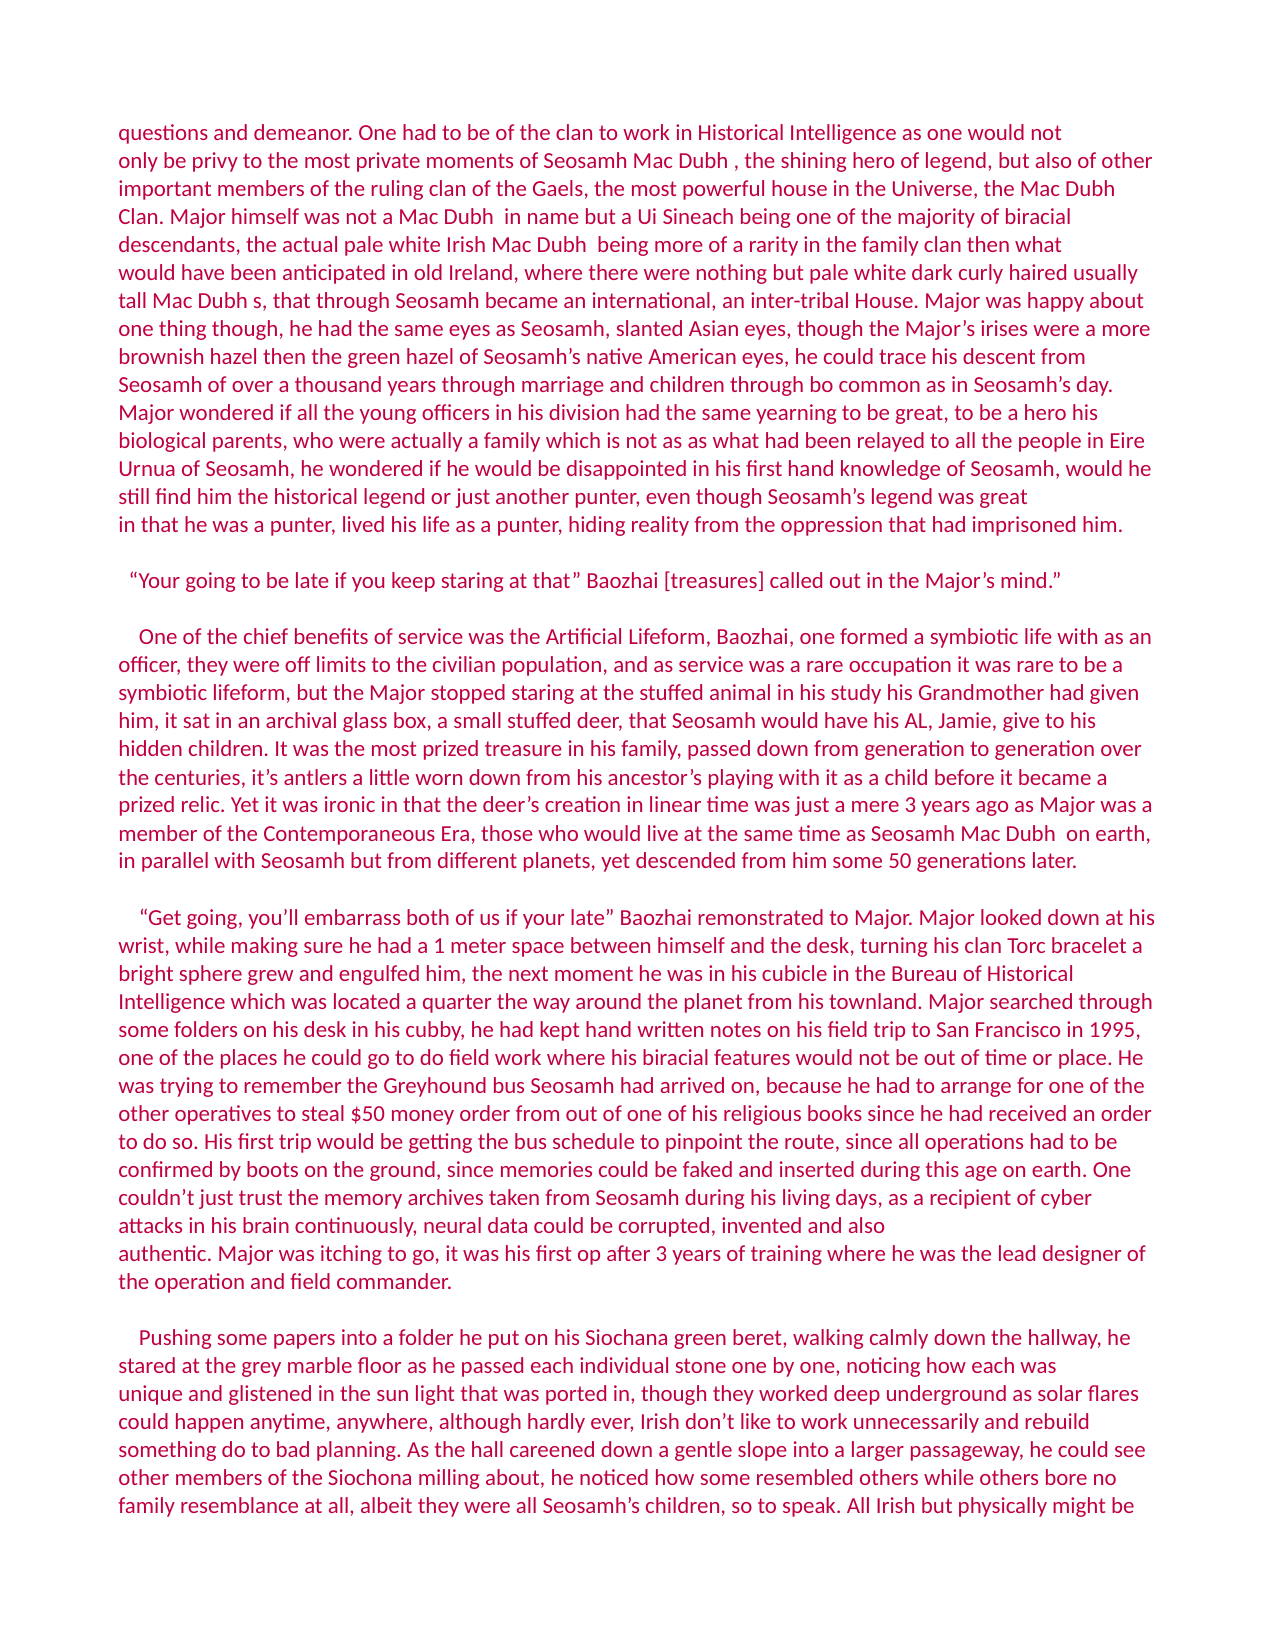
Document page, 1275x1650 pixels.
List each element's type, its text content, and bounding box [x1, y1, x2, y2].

text questions and demeanor. One had to be of the clan to work in Historical Intelligence as one would not only be privy to the most private moments of Seosamh Mac Dubh , the shining hero of legend, but also of other important members of the ruling clan of the Gaels, the most powerful house in the Universe, the Mac Dubh Clan. Major himself was not a Mac Dubh in name but a Ui Sineach being one of the majority of biracial descendants, the actual pale white Irish Mac Dubh being more of a rarity in the family clan then what would have been anticipated in old Ireland, where there were nothing but pale white dark curly haired usually tall Mac Dubh s, that through Seosamh became an international, an inter-tribal House. Major was happy about one thing though, he had the same eyes as Seosamh, slanted Asian eyes, though the Major’s irises were a more brownish hazel then the green hazel of Seosamh’s native American eyes, he could trace his descent from Seosamh of over a thousand years through marriage and children through bo common as in Seosamh’s day. Major wondered if all the young officers in his division had the same yearning to be great, to be a hero his biological parents, who were actually a family which is not as as what had been relayed to all the people in Eire Urnua of Seosamh, he wondered if he would be disappointed in his first hand knowledge of Seosamh, would he still find him the historical legend or just another punter, even though Seosamh’s legend was great in that he was a punter, lived his life as a punter, hiding reality from the oppression that had imprisoned him. “Your going to be late if you keep staring at that” Baozhai [treasures] called out in the Major’s mind.” One of the chief benefits of service was the Artificial Lifeform, Baozhai, one formed a symbiotic life with as an officer, they were off limits to the civilian population, and as service was a rare occupation it was rare to be a symbiotic lifeform, but the Major stopped staring at the stuffed animal in his study his Grandmother had given him, it sat in an archival glass box, a small stuffed deer, that Seosamh would have his AL, Jamie, give to his hidden children. It was the most prized treasure in his family, passed down from generation to generation over the centuries, it’s antlers a little worn down from his ancestor’s playing with it as a child before it became a prized relic. Yet it was ironic in that the deer’s creation in linear time was just a mere 3 years ago as Major was a member of the Contemporaneous Era, those who would live at the same time as Seosamh Mac Dubh on earth, in parallel with Seosamh but from different planets, yet descended from him some 50 generations later. “Get going, you’ll embarrass both of us if your late” Baozhai remonstrated to Major. Major looked down at his wrist, while making sure he had a 1 meter space between himself and the desk, turning his clan Torc bracelet a bright sphere grew and engulfed him, the next moment he was in his cubicle in the Bureau of Historical Intelligence which was located a quarter the way around the planet from his townland. Major searched through some folders on his desk in his cubby, he had kept hand written notes on his field trip to San Francisco in 1995, one of the places he could go to do field work where his biracial features would not be out of time or place. He was trying to remember the Greyhound bus Seosamh had arrived on, because he had to arrange for one of the other operatives to steal $50 money order from out of one of his religious books since he had received an order to do so. His first trip would be getting the bus schedule to pinpoint the route, since all operations had to be confirmed by boots on the ground, since memories could be faked and inserted during this age on earth. One couldn’t just trust the memory archives taken from Seosamh during his living days, as a recipient of cyber attacks in his brain continuously, neural data could be corrupted, invented and also authentic. Major was itching to go, it was his first op after 3 years of training where he was the lead designer of the operation and field commander. Pushing some papers into a folder he put on his Siochana green beret, walking calmly down the hallway, he stared at the grey marble floor as he passed each individual stone one by one, noticing how each was unique and glistened in the sun light that was ported in, though they worked deep underground as solar flares could happen anytime, anywhere, although hardly ever, Irish don’t like to work unnecessarily and rebuild something do to bad planning. As the hall careened down a gentle slope into a larger passageway, he could see other members of the Siochona milling about, he noticed how some resembled others while others bore no family resemblance at all, albeit they were all Seosamh’s children, so to speak. All Irish but physically might be [118, 118, 1157, 1519]
